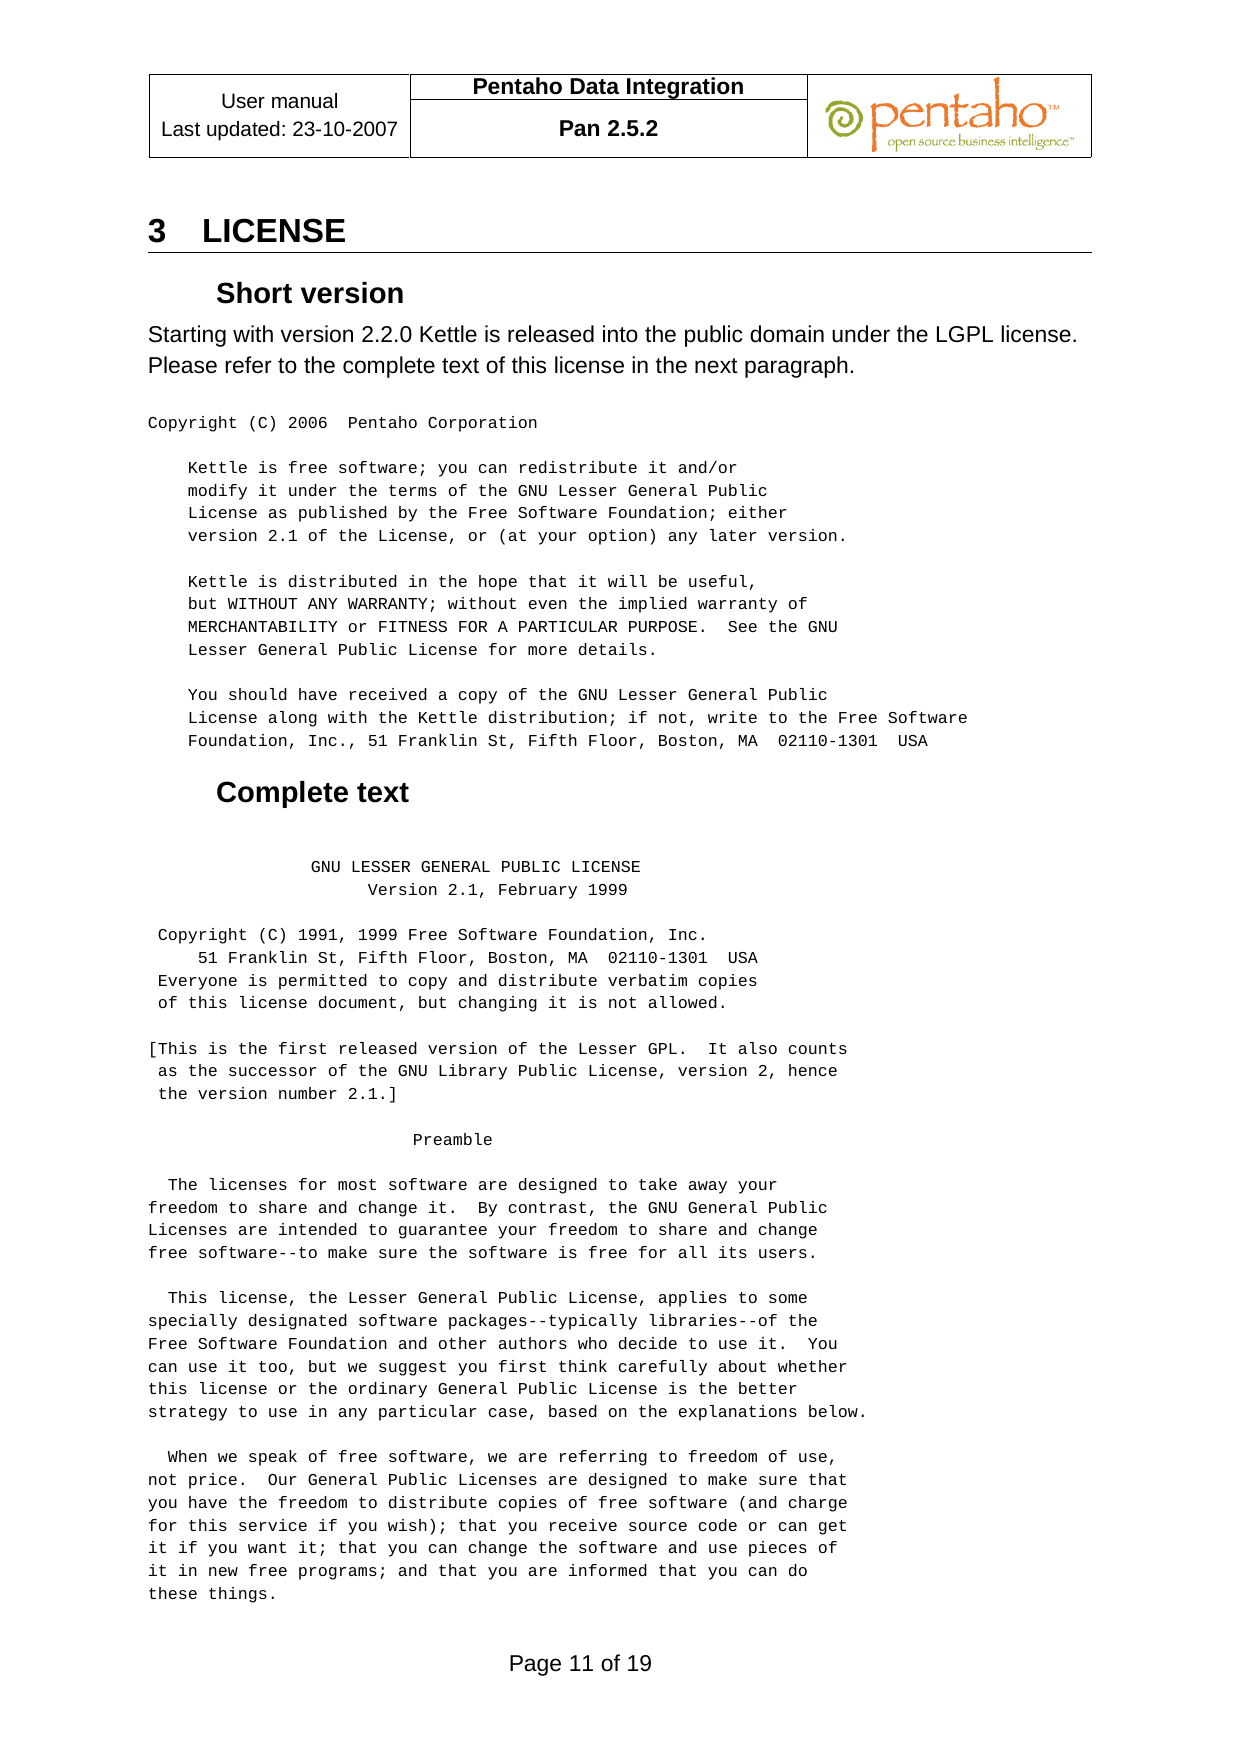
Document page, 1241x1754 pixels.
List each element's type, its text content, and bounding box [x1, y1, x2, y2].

text Copyright (C) 2006 Pentaho Corporation Kettle is free software; you can redistribute it and/or modify it under the terms of the GNU Lesser General Public License as published by the Free Software Foundation; either version 2.1 of the License, or (at your option) any later version. Kettle is distributed in the hope that it will be useful, but WITHOUT ANY WARRANTY; without even the implied warranty of MERCHANTABILITY or FITNESS FOR A PARTICULAR PURPOSE. See the GNU Lesser General Public License for more details. You should have received a copy of the GNU Lesser General Public License along with the Kettle distribution; if not, write to the Free Software Foundation, Inc., 51 Franklin St, Fifth Floor, Boston, MA 02110-1301 USA [148, 414, 1092, 751]
text Starting with version 2.2.0 Kettle is released into the public domain under the LGPL license. [148, 322, 1092, 348]
subtitle Complete text [148, 776, 1092, 809]
subtitle License [148, 213, 1092, 252]
text Please refer to the complete text of this license in the next paragraph. [148, 353, 1092, 378]
subtitle Short version [148, 277, 1092, 310]
text GNU LESSER GENERAL PUBLIC LICENSE Version 2.1, February 1999 Copyright (C) 1991, 1999 Free Software Foundation, Inc. 51 Franklin St, Fifth Floor, Boston, MA 02110-1301 USA Everyone is permitted to copy and distribute verbatim copies of this license document, but changing it is not allowed. [This is the first released version of the Lesser GPL. It also counts as the successor of the GNU Library Public License, version 2, hence the version number 2.1.] Preamble The licenses for most software are designed to take away your freedom to share and change it. By contrast, the GNU General Public Licenses are intended to guarantee your freedom to share and change free software--to make sure the software is free for all its users. This license, the Lesser General Public License, applies to some specially designated software packages--typically libraries--of the Free Software Foundation and other authors who decide to use it. You can use it too, but we suggest you first think carefully about whether this license or the ordinary General Public License is the better strategy to use in any particular case, based on the explanations below. When we speak of free software, we are referring to freedom of use, not price. Our General Public Licenses are designed to make sure that you have the freedom to distribute copies of free software (and charge for this service if you wish); that you receive source code or can get it if you want it; that you can change the software and use pieces of it in new free programs; and that you are informed that you can do these things. [148, 852, 1092, 1604]
